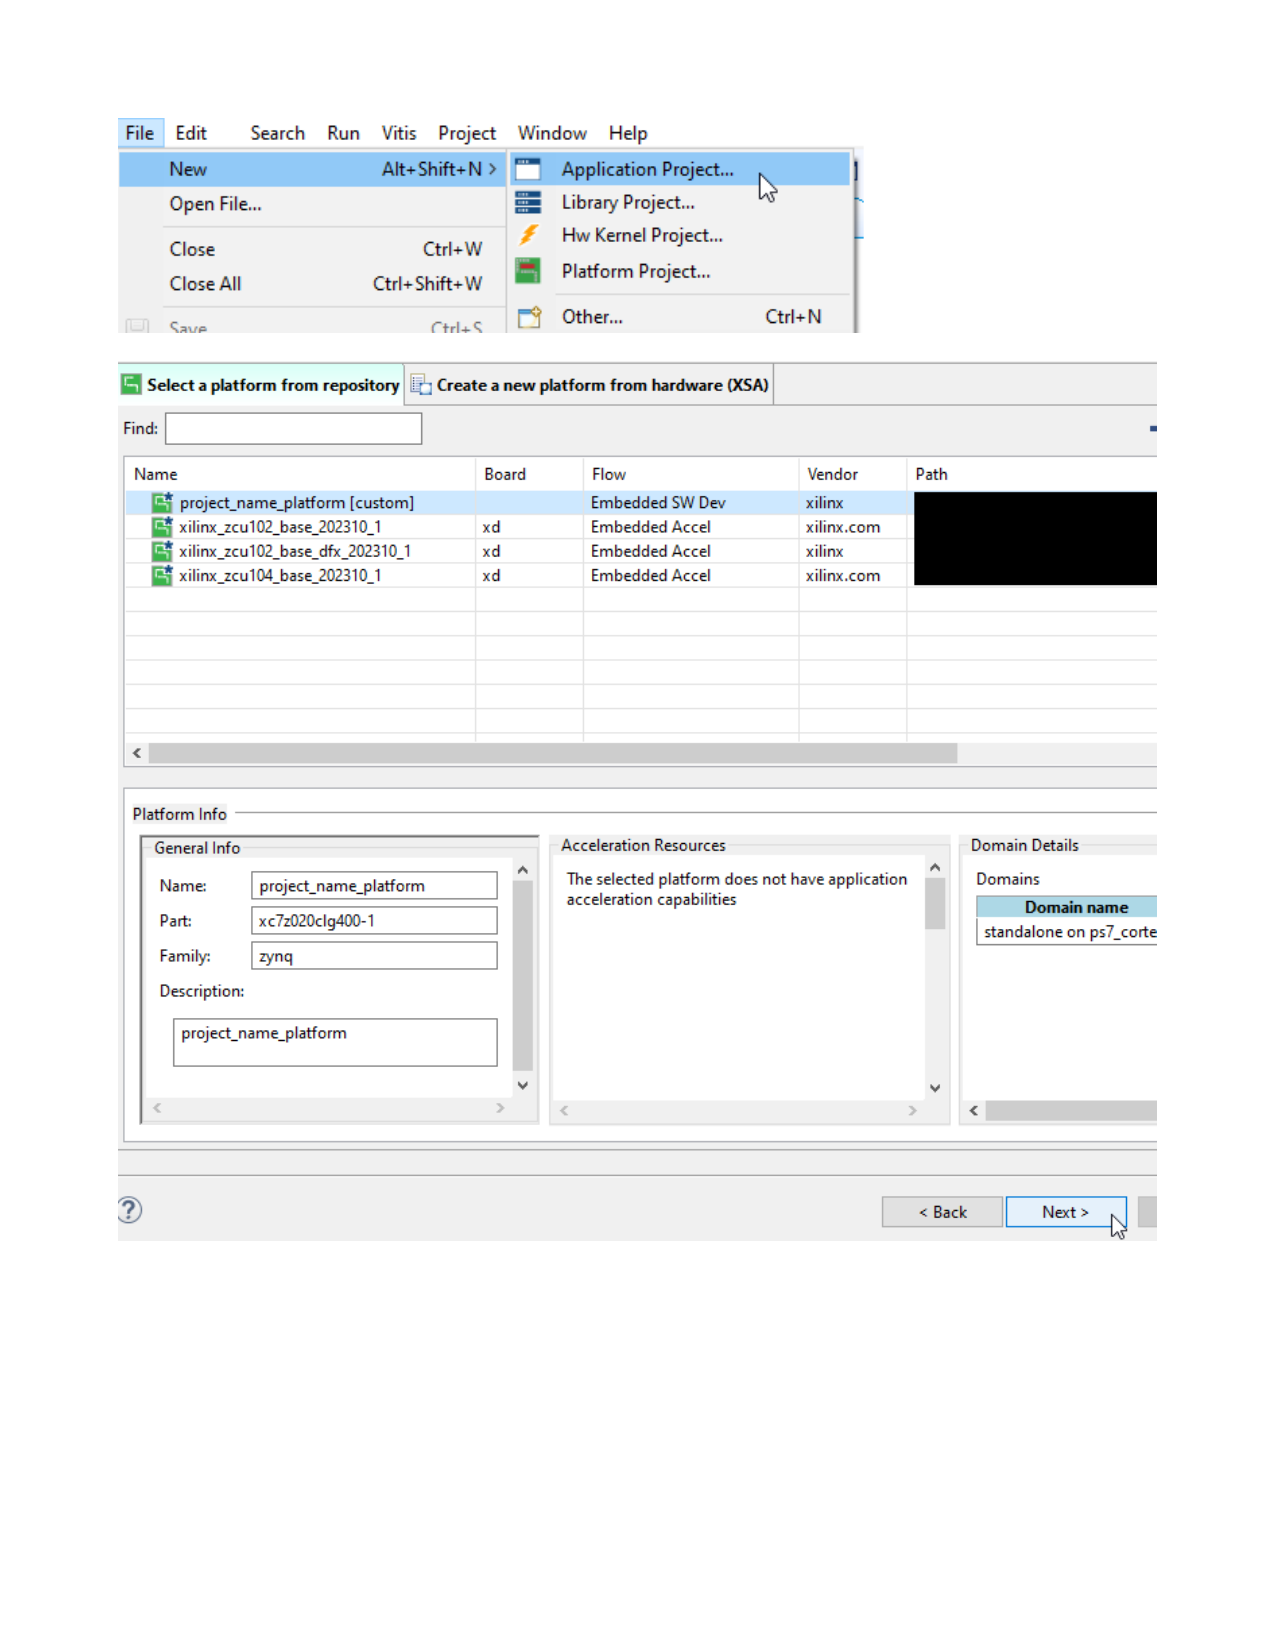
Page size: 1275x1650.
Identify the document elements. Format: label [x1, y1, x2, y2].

picture [118, 118, 864, 333]
picture [118, 361, 1157, 1241]
